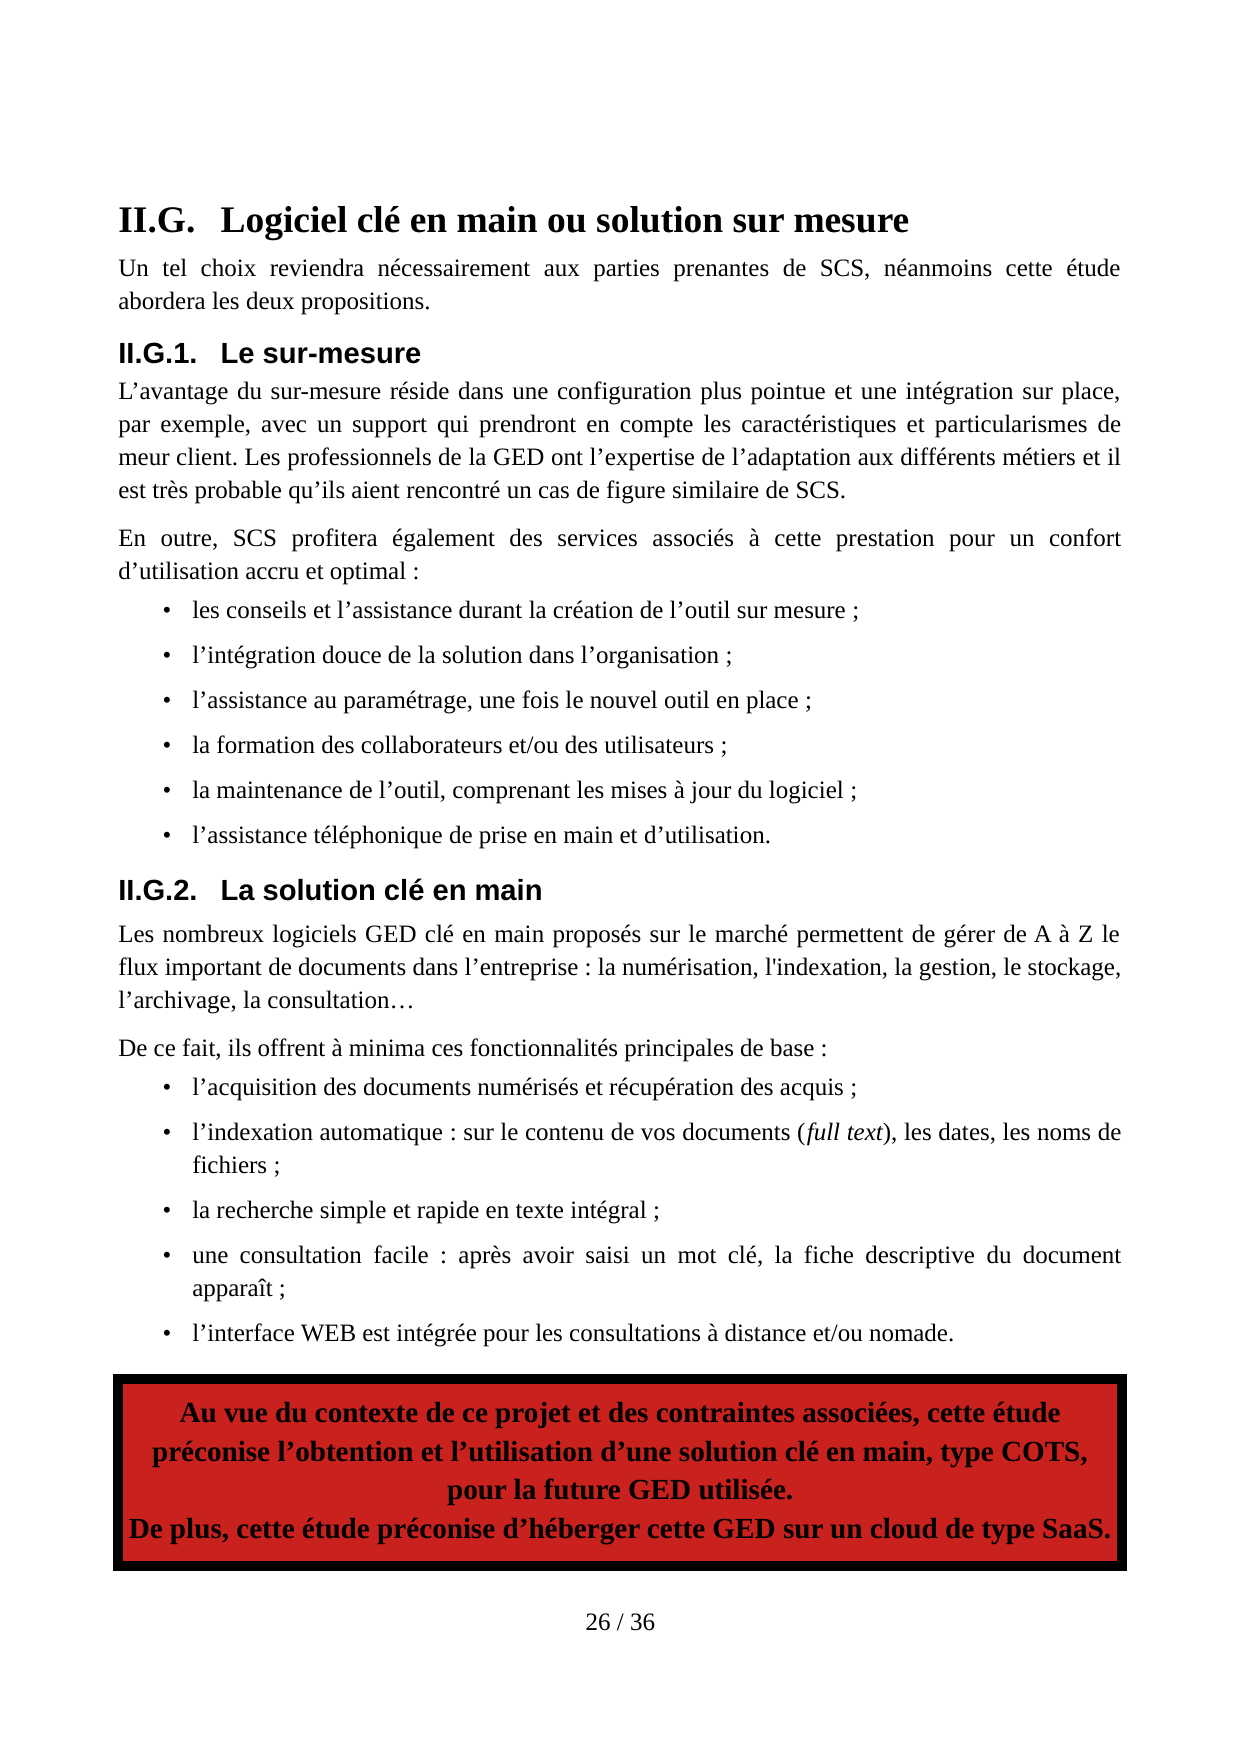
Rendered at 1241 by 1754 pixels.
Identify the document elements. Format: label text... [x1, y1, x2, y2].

list la recherche simple et rapide en texte intégral ; [162, 1195, 1122, 1223]
text De ce fait, ils offrent à minima ces fonctionnalités principales de base : [118, 1033, 1122, 1062]
subtitle Le sur-mesure [118, 336, 1122, 370]
list une consultation facile : après avoir saisi un mot clé, la fiche descriptive du document apparaît ; [162, 1240, 1122, 1301]
text L’avantage du sur-mesure réside dans une configuration plus pointue et une intégration sur place, par exemple, avec un support qui prendront en compte les caractéristiques et particularismes de meur client. Les professionnels de la GED ont l’expertise de l’adaptation aux différents métiers et il est très probable qu’ils aient rencontré un cas de figure similaire de SCS. [118, 376, 1122, 504]
list l’assistance au paramétrage, une fois le nouvel outil en place ; [162, 685, 1122, 714]
list la maintenance de l’outil, comprenant les mises à jour du logiciel ; [162, 775, 1122, 804]
list l’acquisition des documents numérisés et récupération des acquis ; [162, 1072, 1122, 1101]
text Les nombreux logiciels GED clé en main proposés sur le marché permettent de gérer de A à Z le flux important de documents dans l’entreprise : la numérisation, l'indexation, la gestion, le stockage, l’archivage, la consultation… [118, 919, 1122, 1014]
subtitle La solution clé en main [118, 873, 1122, 907]
list l’indexation automatique : sur le contenu de vos documents (full text), les dates, les noms de fichiers ; [162, 1117, 1122, 1179]
list la formation des collaborateurs et/ou des utilisateurs ; [162, 730, 1122, 759]
text En outre, SCS profitera également des services associés à cette prestation pour un confort d’utilisation accru et optimal : [118, 523, 1122, 585]
subtitle Logiciel clé en main ou solution sur mesure [118, 197, 1122, 240]
text Un tel choix reviendra nécessairement aux parties prenantes de SCS, néanmoins cette étude abordera les deux propositions. [118, 253, 1122, 314]
table_header Au vue du contexte de ce projet et des contraintes associées, cette étude préconise l’obtention et l’utilisation d’une solution clé en main, type COTS, pour la future GED utilisée. De plus, cette étude préconise d’héberger cette GED sur un cloud de type SaaS. [123, 1384, 1117, 1561]
list l’assistance téléphonique de prise en main et d’utilisation. [162, 820, 1122, 848]
list l’intégration douce de la solution dans l’organisation ; [162, 640, 1122, 669]
list l’interface WEB est intégrée pour les consultations à distance et/ou nomade. [162, 1318, 1122, 1346]
list les conseils et l’assistance durant la création de l’outil sur mesure ; [162, 595, 1122, 624]
